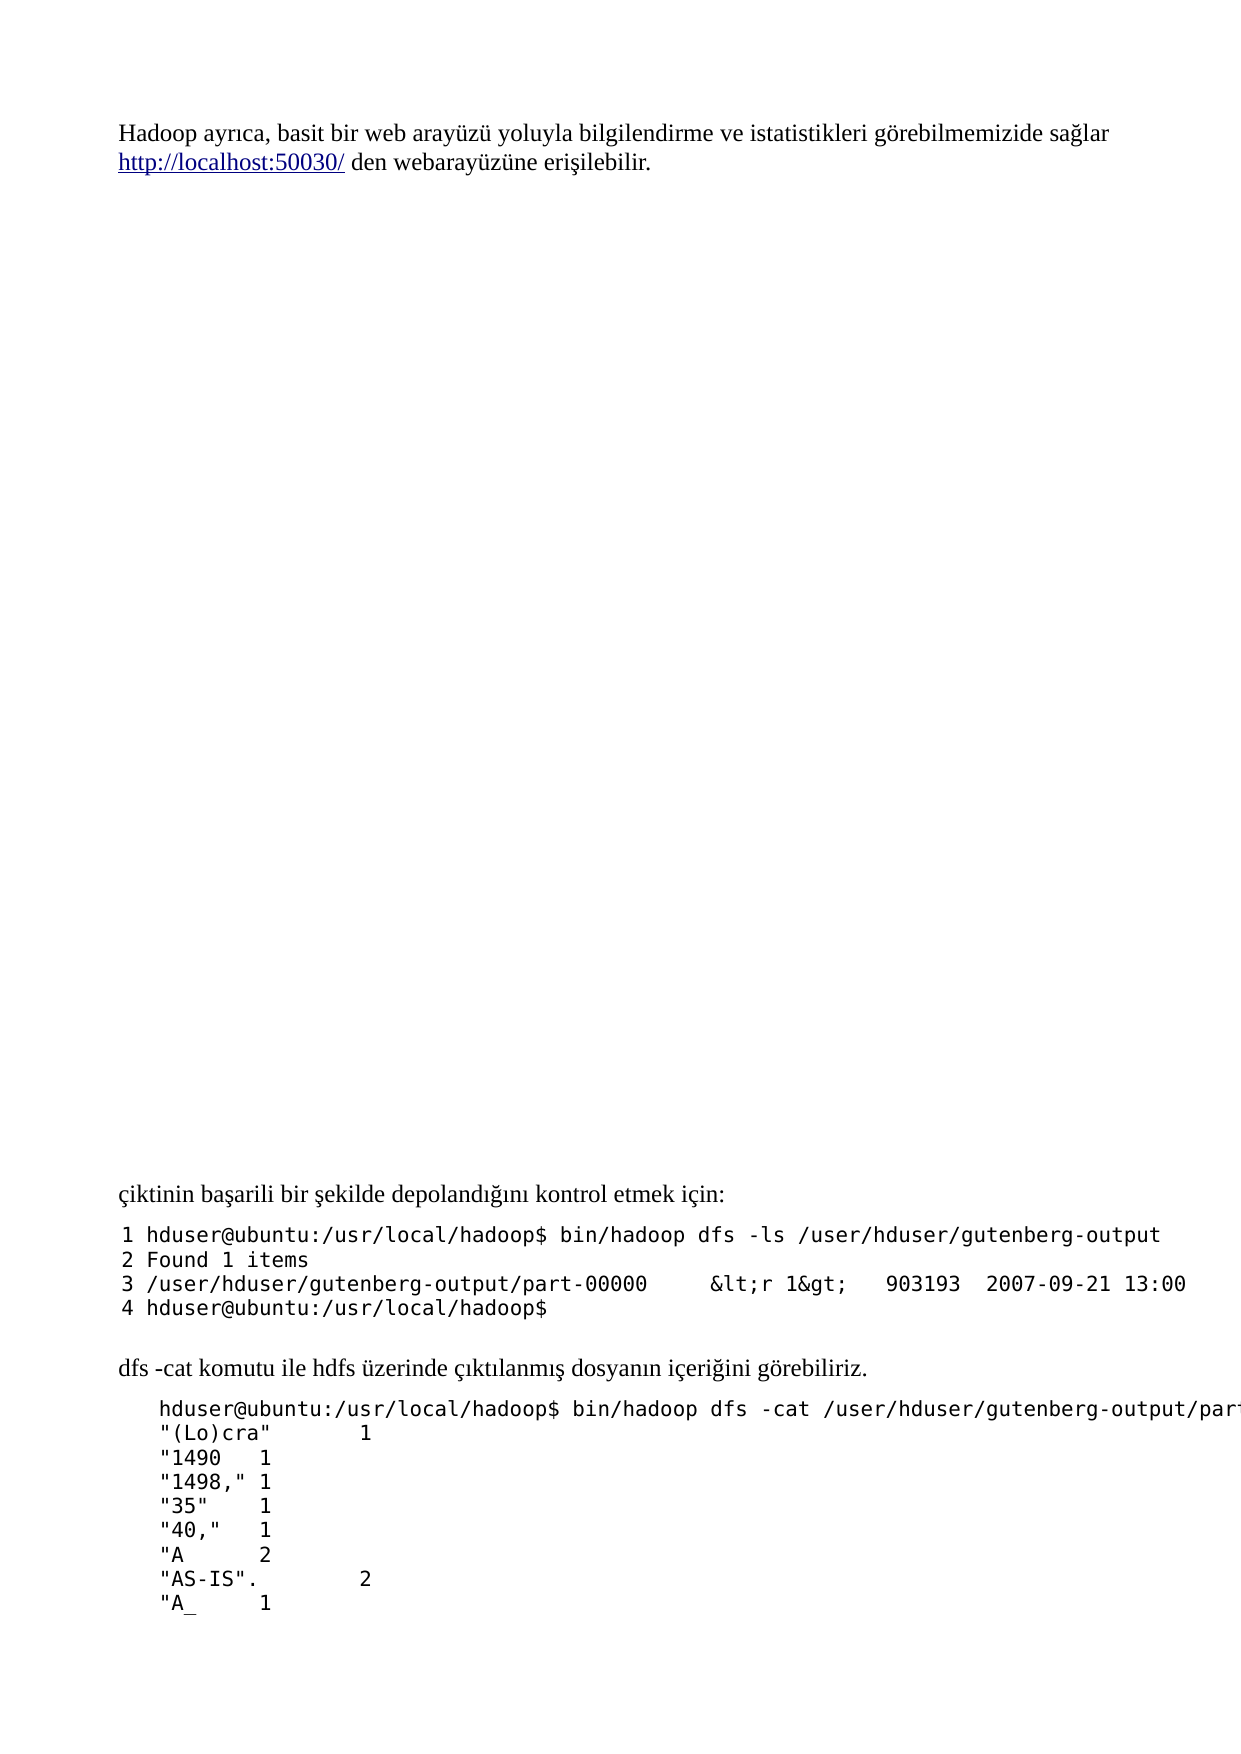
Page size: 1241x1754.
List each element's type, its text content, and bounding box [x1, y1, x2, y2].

table_header hduser@ubuntu:/usr/local/hadoop$ bin/hadoop dfs -ls /user/hduser/gutenberg-output Found 1 items /user/hduser/gutenberg-output/part-00000 &lt;r 1&gt; 903193 2007-09-21 13:00 hduser@ubuntu:/usr/local/hadoop$ [143, 1221, 1198, 1353]
table_header 1 2 3 4 [118, 1221, 143, 1353]
text çiktinin başarili bir şekilde depolandığını kontrol etmek için: [118, 1179, 1122, 1208]
table_header hduser@ubuntu:/usr/local/hadoop$ bin/hadoop dfs -cat /user/hduser/gutenberg-output/part-00000 "(Lo)cra" 1 "1490 1 "1498," 1 "35" 1 "40," 1 "A 2 "AS-IS". 2 "A_ 1 "Absoluti 1 [...] hduser@ubuntu:/usr/local/hadoop$ [156, 1394, 1240, 1618]
table_header [118, 1394, 156, 1618]
text dfs -cat komutu ile hdfs üzerinde çıktılanmış dosyanın içeriğini görebiliriz. [118, 1353, 1122, 1382]
text Hadoop ayrıca, basit bir web arayüzü yoluyla bilgilendirme ve istatistikleri görebilmemizide sağlar http://localhost:50030/ den webarayüzüne erişilebilir. [118, 118, 1122, 176]
